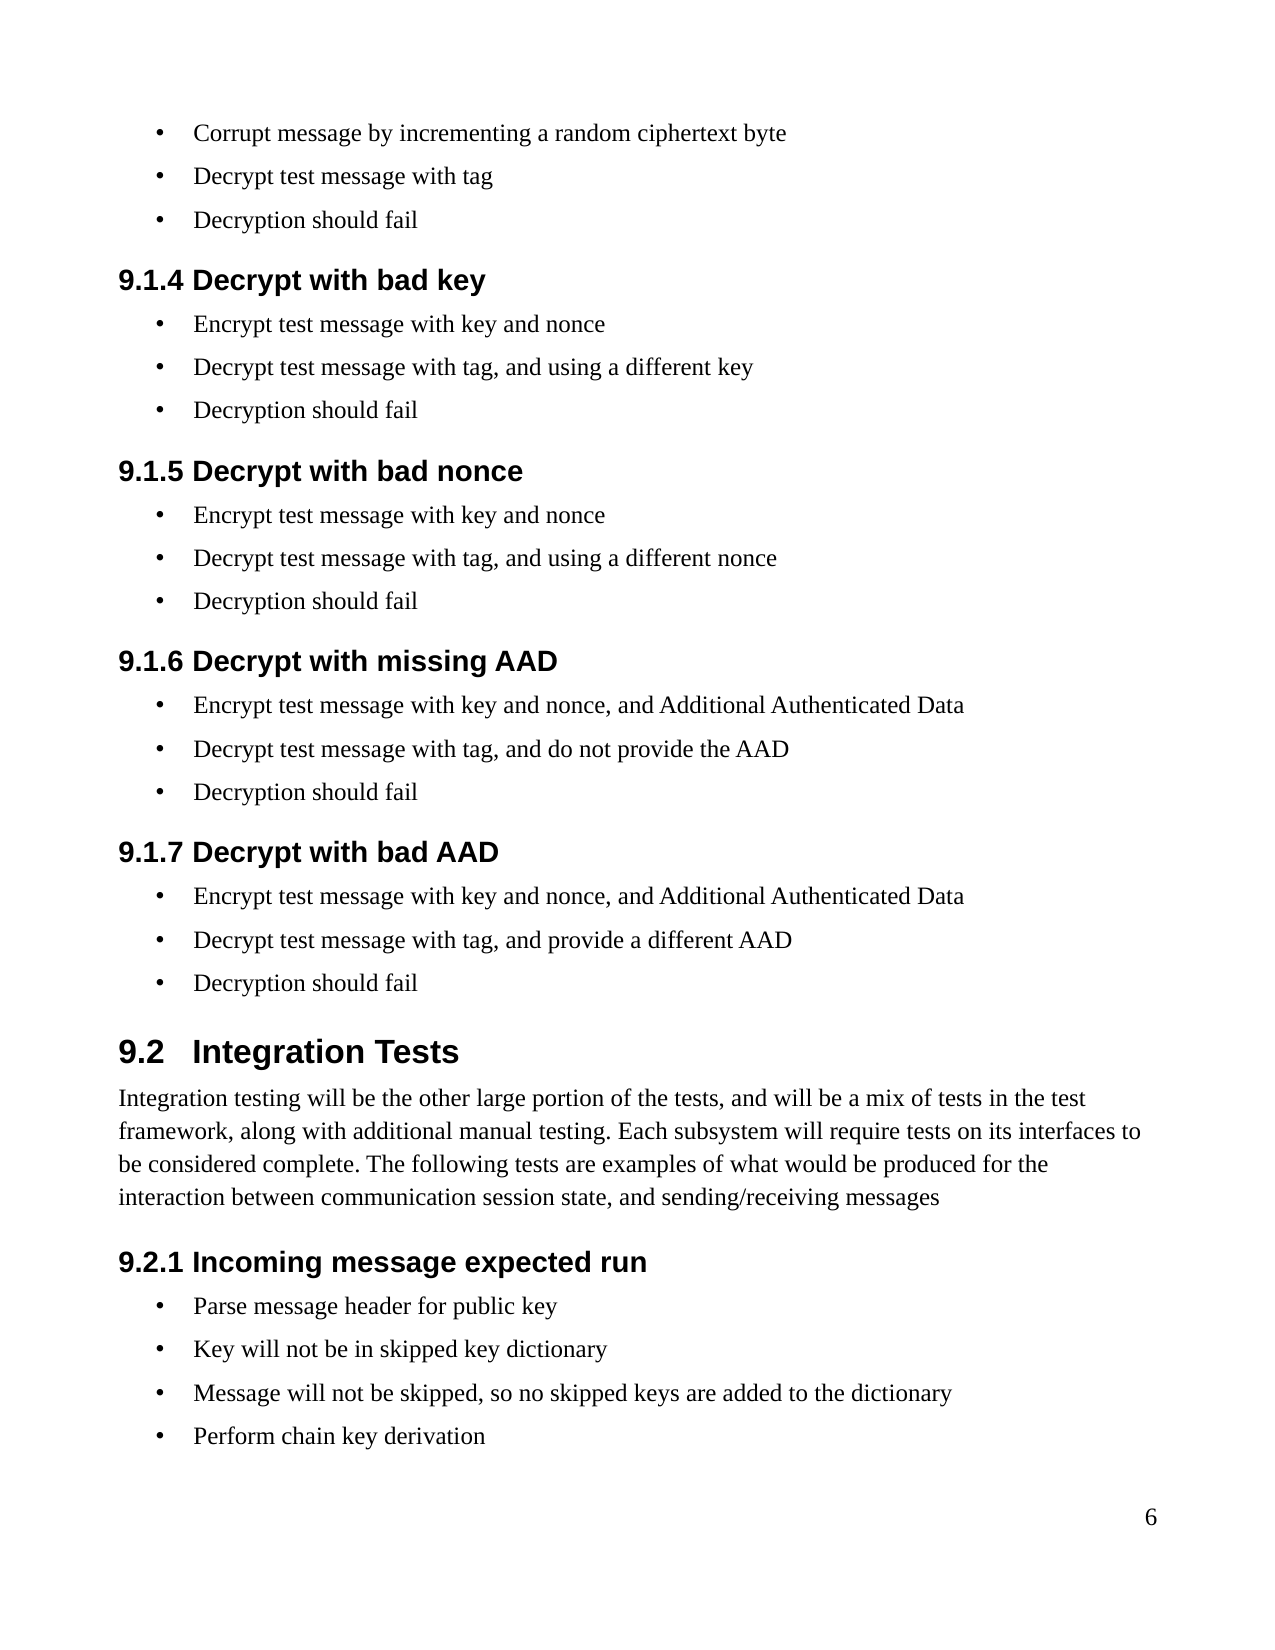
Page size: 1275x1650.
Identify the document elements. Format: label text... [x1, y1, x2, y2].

subtitle Decrypt with bad AAD [118, 835, 1157, 869]
subtitle Decrypt with missing AAD [118, 644, 1157, 678]
list Message will not be skipped, so no skipped keys are added to the dictionary [156, 1378, 1157, 1406]
list Encrypt test message with key and nonce, and Additional Authenticated Data [156, 881, 1157, 910]
list Decrypt test message with tag, and do not provide the AAD [156, 734, 1157, 763]
list Encrypt test message with key and nonce [156, 500, 1157, 528]
list Corrupt message by incrementing a random ciphertext byte [156, 118, 1157, 147]
list Perform chain key derivation [156, 1421, 1157, 1450]
list Decrypt test message with tag, and provide a different AAD [156, 925, 1157, 953]
list Decryption should fail [156, 777, 1157, 806]
list Decryption should fail [156, 586, 1157, 615]
list Decrypt test message with tag [156, 161, 1157, 190]
subtitle Incoming message expected run [118, 1245, 1157, 1278]
list Key will not be in skipped key dictionary [156, 1334, 1157, 1363]
list Decryption should fail [156, 396, 1157, 424]
subtitle Decrypt with bad nonce [118, 453, 1157, 487]
list Decryption should fail [156, 968, 1157, 997]
subtitle Decrypt with bad key [118, 263, 1157, 296]
list Decrypt test message with tag, and using a different nonce [156, 543, 1157, 572]
list Parse message header for public key [156, 1291, 1157, 1320]
list Encrypt test message with key and nonce, and Additional Authenticated Data [156, 691, 1157, 719]
text Integration testing will be the other large portion of the tests, and will be a mix of tests in the test framework, along with additional manual testing. Each subsystem will require tests on its interfaces to be considered complete. The following tests are examples of what would be produced for the interaction between communication session state, and sending/receiving messages [118, 1083, 1157, 1211]
subtitle Integration Tests [118, 1032, 1157, 1071]
list Decryption should fail [156, 205, 1157, 233]
list Encrypt test message with key and nonce [156, 309, 1157, 338]
list Decrypt test message with tag, and using a different key [156, 352, 1157, 381]
